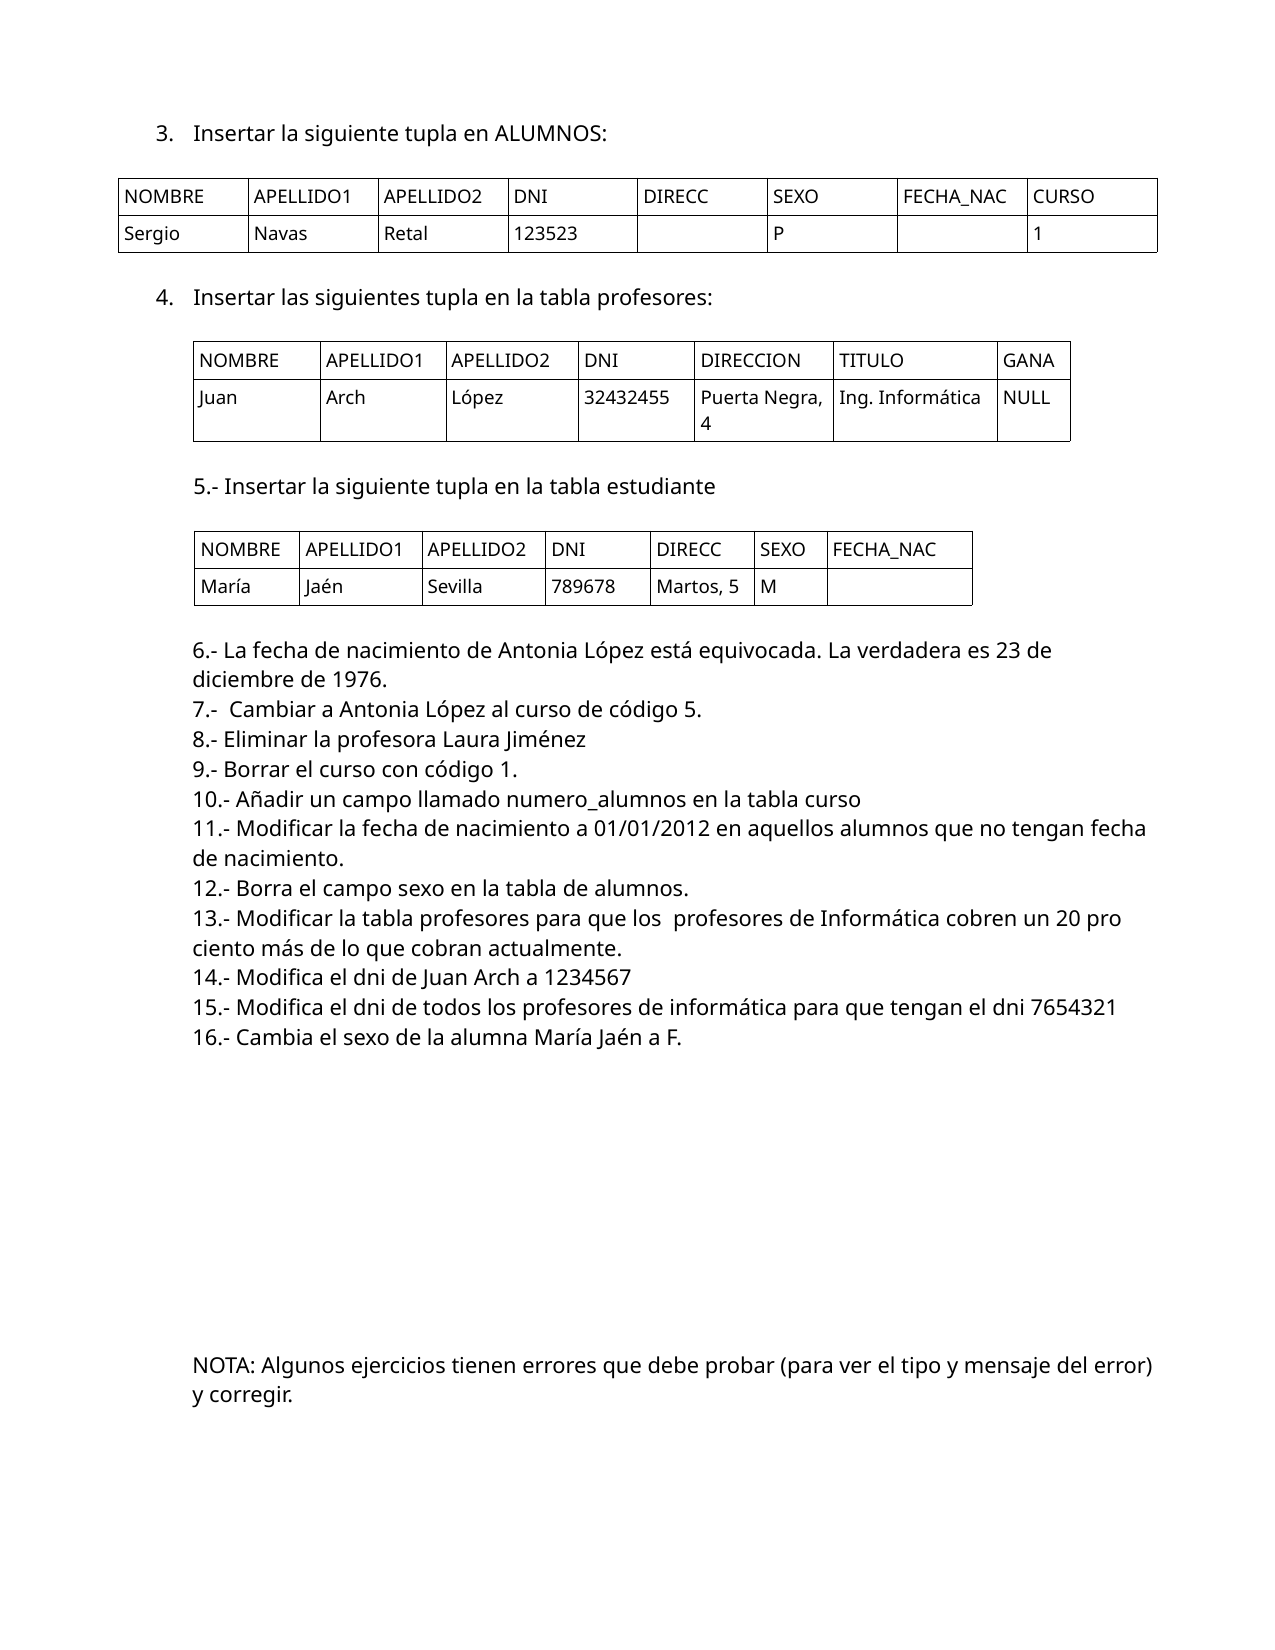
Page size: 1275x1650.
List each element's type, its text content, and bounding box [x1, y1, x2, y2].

table_cell Sevilla [423, 569, 545, 605]
table_header NOMBRE [194, 342, 320, 378]
text 6.- La fecha de nacimiento de Antonia López está equivocada. La verdadera es 23 de diciembre de 1976. [192, 634, 1157, 694]
text 12.- Borra el campo sexo en la tabla de alumnos. [192, 873, 1157, 903]
table_cell 1 [1028, 216, 1157, 252]
list Insertar la siguiente tupla en ALUMNOS: [156, 118, 1157, 148]
table_cell [828, 569, 972, 605]
table_header FECHA_NAC [898, 179, 1027, 215]
text 8.- Eliminar la profesora Laura Jiménez [192, 724, 1157, 754]
table_cell M [755, 569, 827, 605]
table_header CURSO [1028, 179, 1157, 215]
table_cell [898, 216, 1027, 252]
text 9.- Borrar el curso con código 1. [192, 754, 1157, 783]
table_cell Arch [321, 380, 446, 441]
table_header APELLIDO2 [423, 532, 545, 568]
table_cell [638, 216, 767, 252]
table_cell Ing. Informática [834, 380, 997, 441]
table_cell Navas [249, 216, 378, 252]
table_header NOMBRE [119, 179, 248, 215]
table_header APELLIDO1 [249, 179, 378, 215]
table_cell P [768, 216, 897, 252]
text NOTA: Algunos ejercicios tienen errores que debe probar (para ver el tipo y mensaje del error) y corregir. [192, 1349, 1157, 1409]
table_cell Sergio [119, 216, 248, 252]
table_header DNI [509, 179, 637, 215]
table_header GANA [998, 342, 1070, 378]
text 11.- Modificar la fecha de nacimiento a 01/01/2012 en aquellos alumnos que no tengan fecha de nacimiento. [192, 813, 1157, 873]
text 7.- Cambiar a Antonia López al curso de código 5. [192, 694, 1157, 724]
table_cell Juan [194, 380, 320, 441]
table_header APELLIDO1 [321, 342, 446, 378]
table_header NOMBRE [195, 532, 299, 568]
table_cell 123523 [509, 216, 637, 252]
list Insertar las siguientes tupla en la tabla profesores: [156, 282, 1157, 312]
table_header APELLIDO2 [447, 342, 578, 378]
table_cell Puerta Negra, 4 [695, 380, 833, 441]
table_cell 789678 [546, 569, 650, 605]
list 5.- Insertar la siguiente tupla en la tabla estudiante [156, 471, 1157, 501]
table_cell Retal [379, 216, 508, 252]
table_header TITULO [834, 342, 997, 378]
table_header SEXO [768, 179, 897, 215]
table_cell 32432455 [579, 380, 694, 441]
table_header DNI [546, 532, 650, 568]
text 10.- Añadir un campo llamado numero_alumnos en la tabla curso [192, 783, 1157, 813]
table_cell López [447, 380, 578, 441]
table_header DIRECC [638, 179, 767, 215]
table_cell NULL [998, 380, 1070, 441]
table_header DNI [579, 342, 694, 378]
text 16.- Cambia el sexo de la alumna María Jaén a F. [192, 1022, 1157, 1052]
table_cell María [195, 569, 299, 605]
table_cell Jaén [300, 569, 422, 605]
table_header SEXO [755, 532, 827, 568]
text 14.- Modifica el dni de Juan Arch a 1234567 [192, 962, 1157, 992]
table_cell Martos, 5 [651, 569, 754, 605]
table_header APELLIDO1 [300, 532, 422, 568]
table_header FECHA_NAC [828, 532, 972, 568]
text 13.- Modificar la tabla profesores para que los profesores de Informática cobren un 20 pro ciento más de lo que cobran actualmente. [192, 903, 1157, 962]
table_header DIRECCION [695, 342, 833, 378]
text 15.- Modifica el dni de todos los profesores de informática para que tengan el dni 7654321 [192, 992, 1157, 1022]
table_header APELLIDO2 [379, 179, 508, 215]
table_header DIRECC [651, 532, 754, 568]
